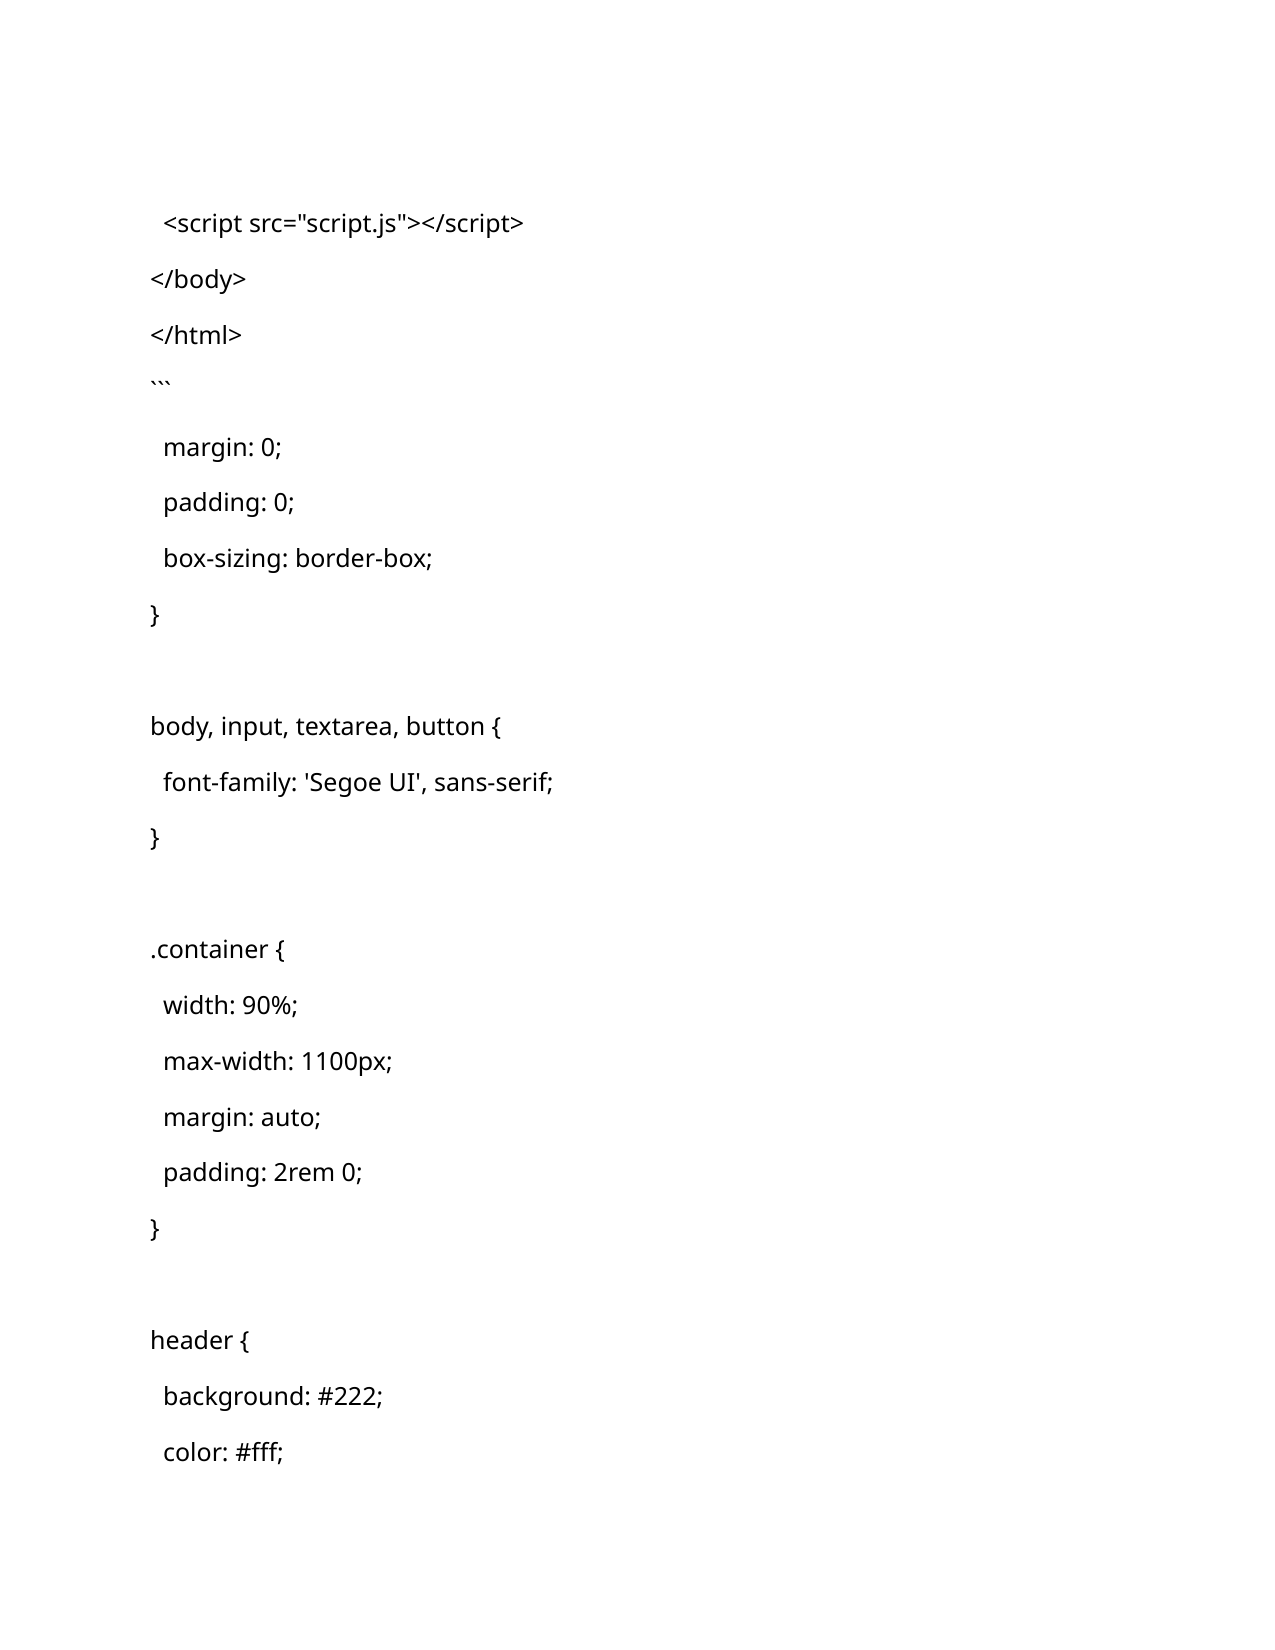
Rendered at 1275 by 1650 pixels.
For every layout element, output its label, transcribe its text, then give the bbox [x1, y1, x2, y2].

text font-family: 'Segoe UI', sans-serif; [150, 764, 1125, 798]
text ``` [150, 373, 1125, 407]
text header { [150, 1322, 1125, 1357]
text box-sizing: border-box; [150, 541, 1125, 575]
text max-width: 1100px; [150, 1043, 1125, 1077]
text } [150, 820, 1125, 854]
text margin: auto; [150, 1099, 1125, 1133]
text <script src="script.js"></script> [150, 206, 1125, 240]
text } [150, 597, 1125, 631]
text width: 90%; [150, 987, 1125, 1022]
text } [150, 1211, 1125, 1245]
text .container { [150, 932, 1125, 966]
text body, input, textarea, button { [150, 708, 1125, 742]
text </html> [150, 317, 1125, 352]
text color: #fff; [150, 1434, 1125, 1468]
text background: #222; [150, 1378, 1125, 1412]
text padding: 0; [150, 485, 1125, 519]
text padding: 2rem 0; [150, 1155, 1125, 1189]
text margin: 0; [150, 429, 1125, 463]
text </body> [150, 262, 1125, 296]
